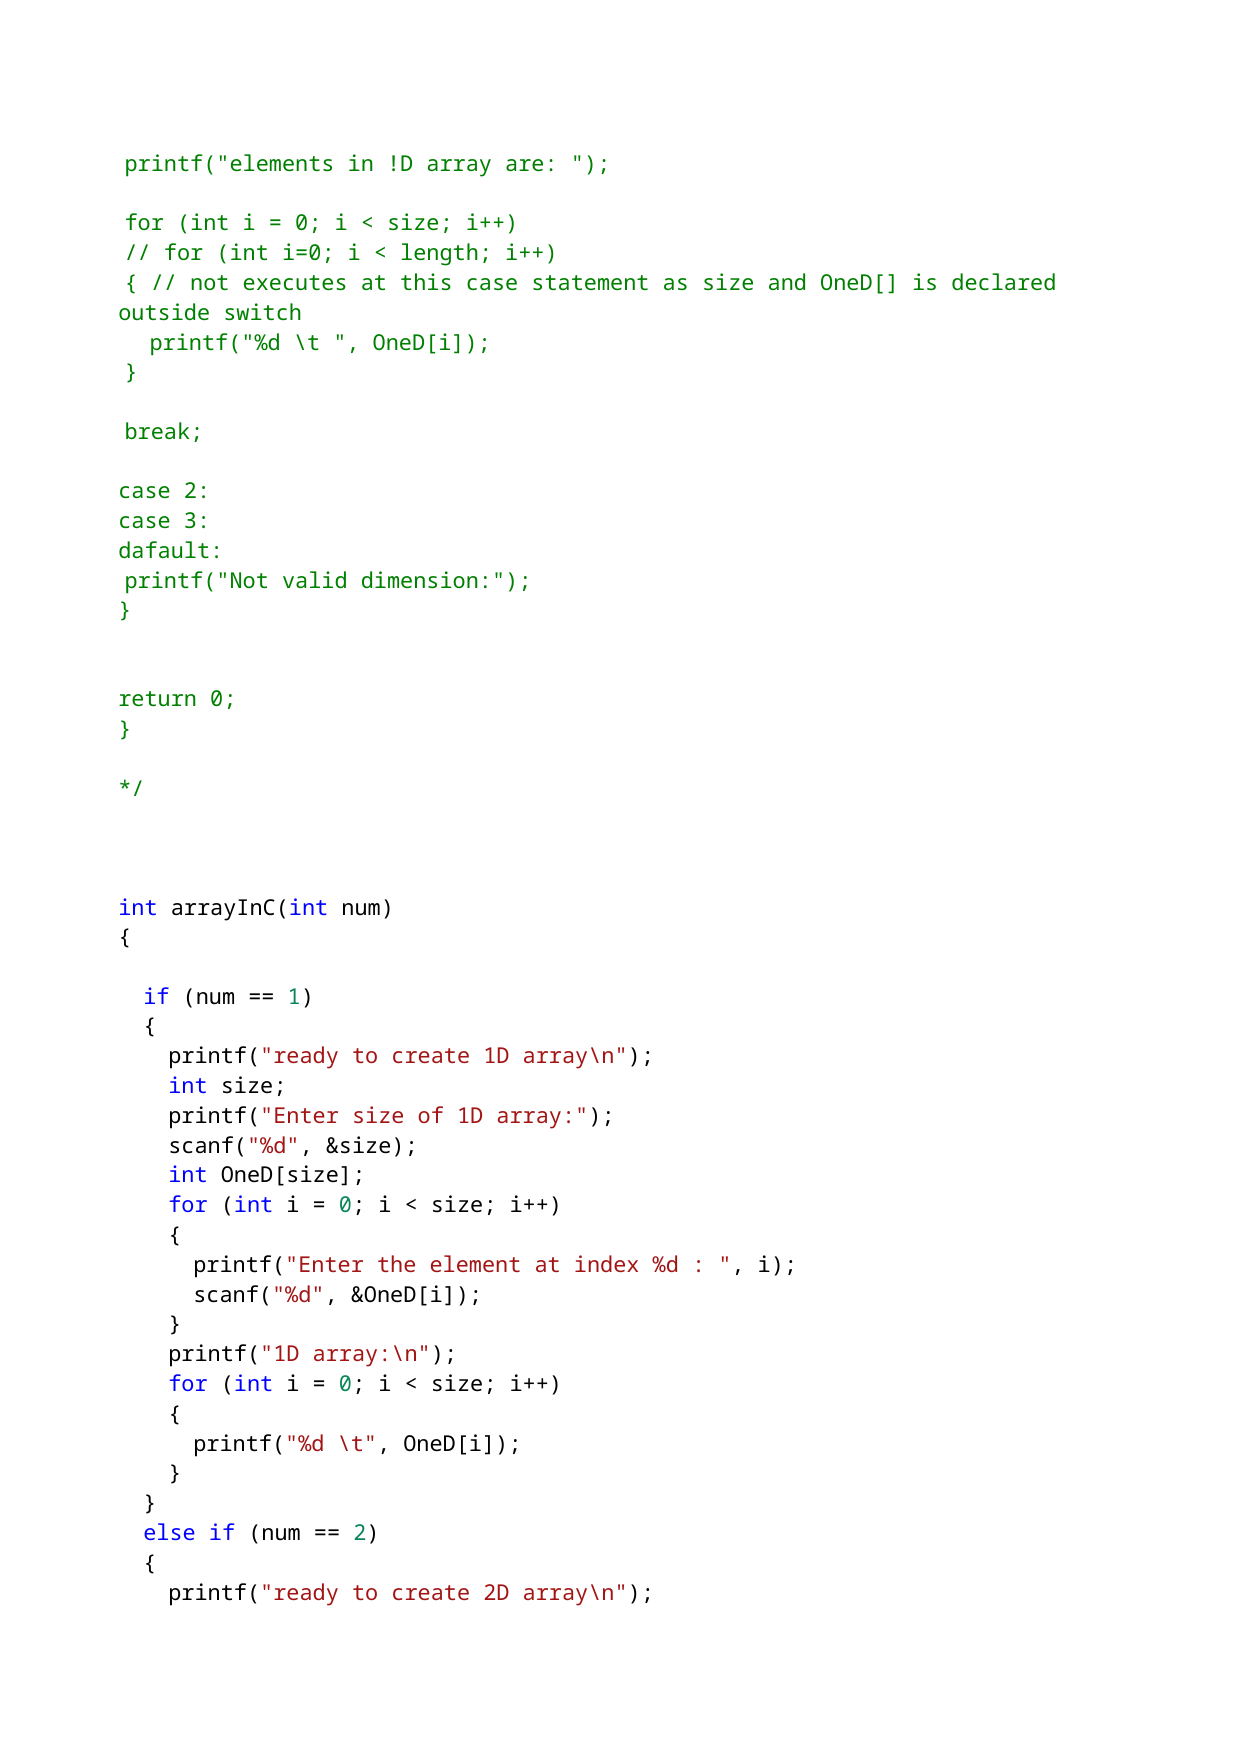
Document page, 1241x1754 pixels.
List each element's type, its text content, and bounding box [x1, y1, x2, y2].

text case 3: [118, 505, 1122, 535]
text } [118, 594, 1122, 624]
text printf("ready to create 1D array\n"); [118, 1040, 1122, 1070]
text printf("Not valid dimension:"); [118, 564, 1122, 594]
text } [118, 356, 1122, 386]
text printf("Enter size of 1D array:"); [118, 1100, 1122, 1130]
text for (int i = 0; i < size; i++) [118, 207, 1122, 237]
text { [118, 1398, 1122, 1428]
text case 2: [118, 475, 1122, 505]
text { [118, 1219, 1122, 1249]
text { // not executes at this case statement as size and OneD[] is declared outside switch [118, 267, 1122, 326]
text } [118, 713, 1122, 743]
text printf("elements in !D array are: "); [118, 148, 1122, 178]
text return 0; [118, 683, 1122, 713]
text break; [118, 416, 1122, 446]
text } [118, 1457, 1122, 1487]
text for (int i = 0; i < size; i++) [118, 1189, 1122, 1219]
text int OneD[size]; [118, 1159, 1122, 1189]
text } [118, 1487, 1122, 1517]
text printf("ready to create 2D array\n"); [118, 1577, 1122, 1606]
text printf("1D array:\n"); [118, 1338, 1122, 1368]
text int size; [118, 1070, 1122, 1100]
text // for (int i=0; i < length; i++) [118, 237, 1122, 267]
text printf("Enter the element at index %d : ", i); [118, 1249, 1122, 1279]
text { [118, 1011, 1122, 1040]
text { [118, 1547, 1122, 1577]
text scanf("%d", &OneD[i]); [118, 1279, 1122, 1308]
text dafault: [118, 535, 1122, 564]
text scanf("%d", &size); [118, 1130, 1122, 1159]
text if (num == 1) [118, 981, 1122, 1011]
text for (int i = 0; i < size; i++) [118, 1368, 1122, 1398]
text } [118, 1308, 1122, 1338]
text { [118, 921, 1122, 951]
text printf("%d \t", OneD[i]); [118, 1428, 1122, 1457]
text */ [118, 773, 1122, 802]
text else if (num == 2) [118, 1517, 1122, 1547]
text int arrayInC(int num) [118, 891, 1122, 921]
text printf("%d \t ", OneD[i]); [118, 326, 1122, 356]
